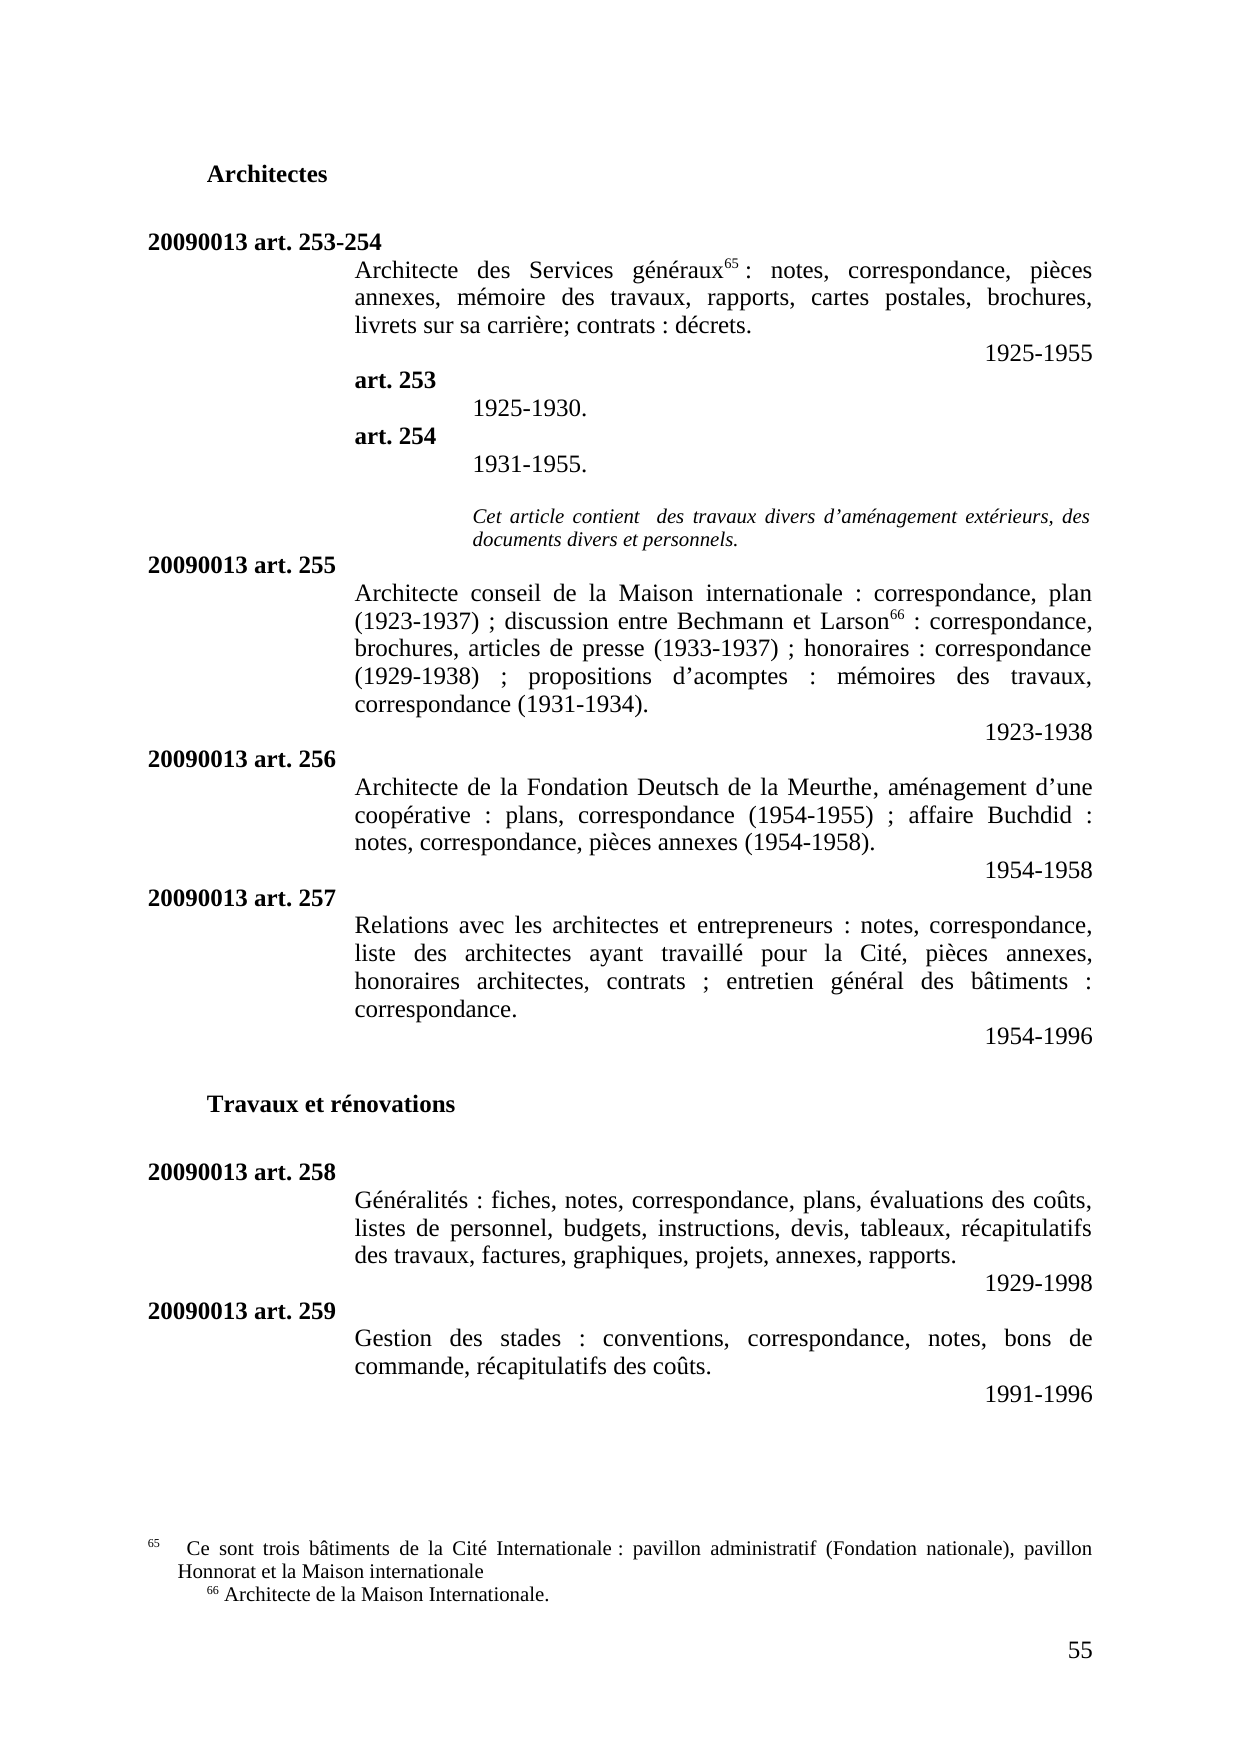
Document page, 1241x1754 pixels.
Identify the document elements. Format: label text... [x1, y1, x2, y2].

text 20090013 art. 259 [148, 1297, 1093, 1324]
text 20090013 art. 258 [148, 1158, 1093, 1186]
text Cet article contient des travaux divers d’aménagement extérieurs, des documents divers et personnels. [472, 505, 1093, 551]
text Architecte de la Maison Internationale. [148, 1583, 1093, 1606]
text 1923-1938 [148, 718, 1093, 745]
text Généralités : fiches, notes, correspondance, plans, évaluations des coûts, listes de personnel, budgets, instructions, devis, tableaux, récapitulatifs des travaux, factures, graphiques, projets, annexes, rapports. [354, 1186, 1093, 1269]
text 1925-1955 [148, 339, 1093, 367]
text 20090013 art. 255 [148, 551, 1093, 579]
text Relations avec les architectes et entrepreneurs : notes, correspondance, liste des architectes ayant travaillé pour la Cité, pièces annexes, honoraires architectes, contrats ; entretien général des bâtiments : correspondance. [354, 912, 1093, 1022]
text Travaux et rénovations [148, 1090, 1093, 1118]
text 1954-1958 [148, 856, 1093, 884]
text 1991-1996 [148, 1380, 1093, 1408]
text Architecte conseil de la Maison internationale : correspondance, plan (1923-1937) ; discussion entre Bechmann et Larson : correspondance, brochures, articles de presse (1933-1937) ; honoraires : correspondance (1929-1938) ; propositions d’acomptes : mémoires des travaux, correspondance (1931-1934). [354, 579, 1093, 718]
text Gestion des stades : conventions, correspondance, notes, bons de commande, récapitulatifs des coûts. [354, 1324, 1093, 1380]
text Architecte de la Fondation Deutsch de la Meurthe, aménagement d’une coopérative : plans, correspondance (1954-1955) ; affaire Buchdid : notes, correspondance, pièces annexes (1954-1958). [354, 773, 1093, 856]
text Architecte des Services généraux : notes, correspondance, pièces annexes, mémoire des travaux, rapports, cartes postales, brochures, livrets sur sa carrière; contrats : décrets. [354, 256, 1093, 339]
text art. 253 [354, 367, 1093, 394]
text 1954-1996 [148, 1022, 1093, 1050]
text 1931-1955. [472, 450, 1093, 477]
text 20090013 art. 256 [148, 745, 1093, 773]
text Architectes [148, 160, 1093, 188]
text Ce sont trois bâtiments de la Cité Internationale : pavillon administratif (Fondation nationale), pavillon Honnorat et la Maison internationale [148, 1537, 1093, 1583]
text art. 254 [354, 422, 1093, 450]
text 20090013 art. 253-254 [148, 228, 1093, 256]
text 1929-1998 [148, 1269, 1093, 1297]
text 20090013 art. 257 [148, 884, 1093, 912]
text 1925-1930. [472, 394, 1093, 422]
